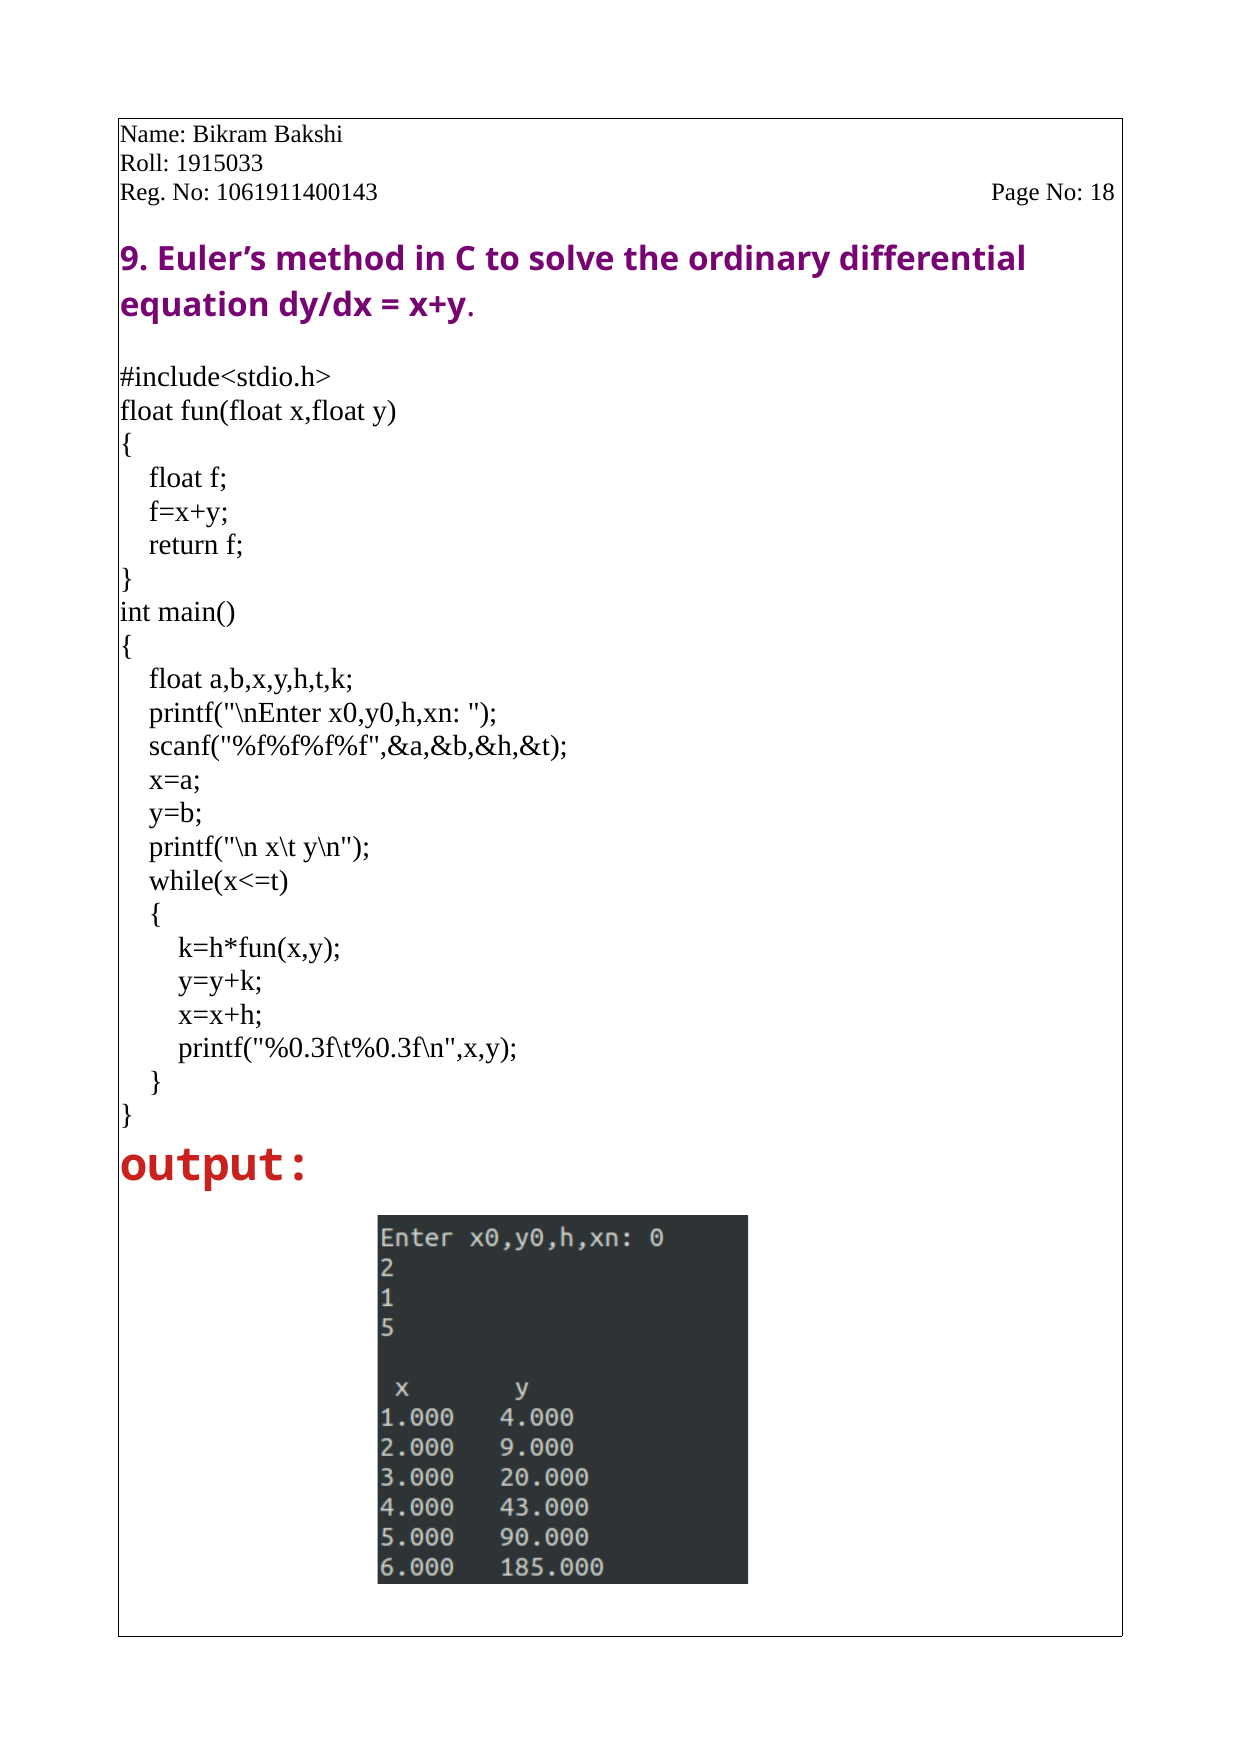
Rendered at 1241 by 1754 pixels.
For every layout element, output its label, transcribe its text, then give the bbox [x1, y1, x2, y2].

text printf("\n x\t y\n"); [119, 829, 1121, 863]
text { [119, 427, 1121, 460]
text printf("%0.3f\t%0.3f\n",x,y); [119, 1030, 1121, 1064]
text y=y+k; [119, 963, 1121, 997]
text float fun(float x,float y) [119, 393, 1121, 427]
text x=a; [119, 762, 1121, 796]
text } [119, 1064, 1121, 1097]
picture [377, 1215, 749, 1584]
text int main() [119, 594, 1121, 628]
text } [119, 561, 1121, 594]
text x=x+h; [119, 997, 1121, 1030]
text y=b; [119, 796, 1121, 829]
text #include<stdio.h> [119, 359, 1121, 393]
text f=x+y; [119, 494, 1121, 527]
text k=h*fun(x,y); [119, 930, 1121, 963]
text { [119, 628, 1121, 661]
text float a,b,x,y,h,t,k; [119, 661, 1121, 695]
text } [119, 1097, 1121, 1131]
text float f; [119, 460, 1121, 494]
text output: [119, 1131, 1121, 1193]
text { [119, 896, 1121, 930]
text return f; [119, 527, 1121, 561]
text 9. Euler’s method in C to solve the ordinary differential equation dy/dx = x+y. [119, 235, 1121, 326]
text scanf("%f%f%f%f",&a,&b,&h,&t); [119, 728, 1121, 762]
text while(x<=t) [119, 863, 1121, 896]
text printf("\nEnter x0,y0,h,xn: "); [119, 695, 1121, 728]
